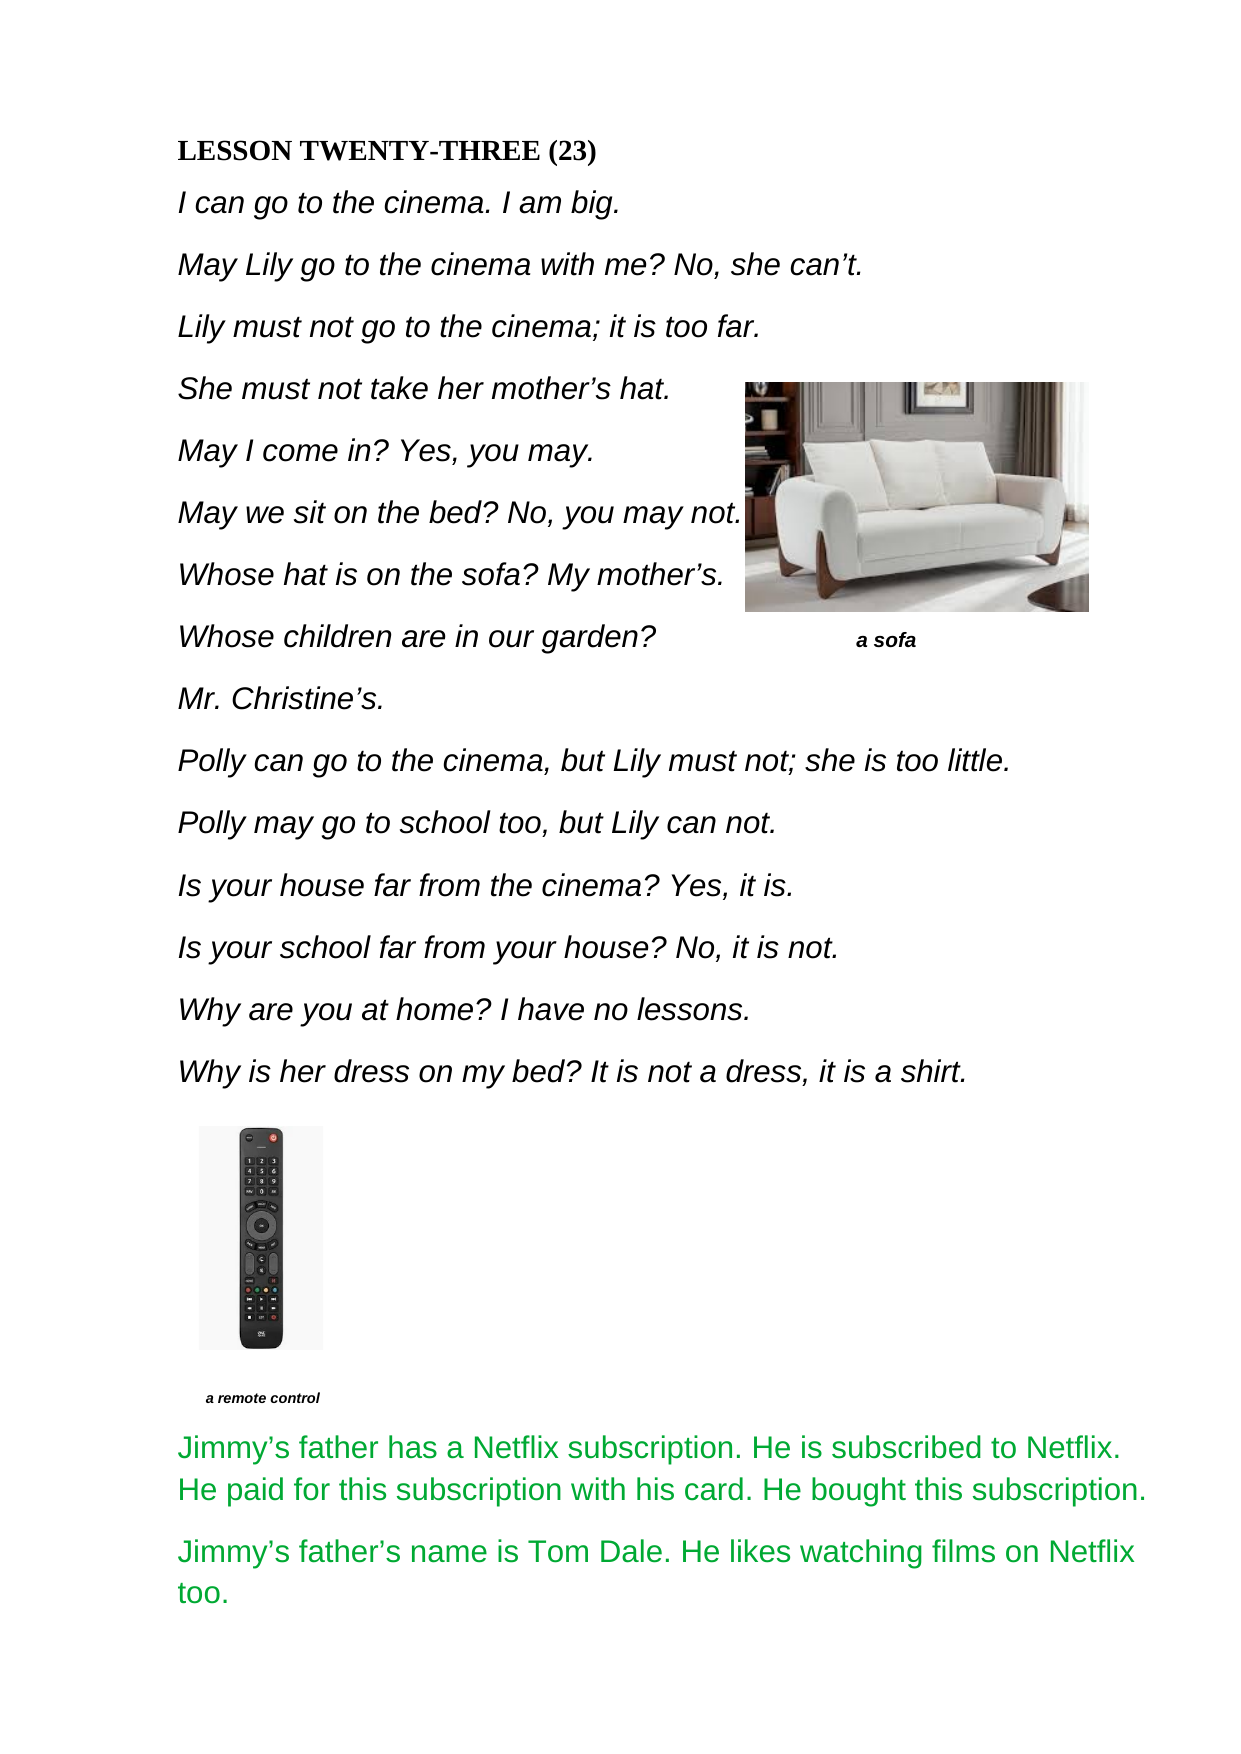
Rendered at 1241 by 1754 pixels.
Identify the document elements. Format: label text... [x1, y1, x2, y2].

text May I come in? Yes, you may. [177, 432, 745, 468]
text I can go to the cinema. I am big. [177, 184, 1152, 220]
text a remote control [177, 1389, 1152, 1406]
text Jimmy’s father’s name is Tom Dale. He likes watching films on Netflix too. [177, 1533, 1152, 1610]
picture [745, 382, 1089, 612]
text She must not take her mother’s hat. [177, 370, 1152, 406]
text Whose hat is on the sofa? My mother’s. [177, 556, 745, 592]
text Whose children are in our garden? a sofa [177, 618, 1152, 654]
text Is your school far from your house? No, it is not. [177, 929, 1152, 965]
text Polly can go to the cinema, but Lily must not; she is too little. [177, 742, 1152, 778]
text May Lily go to the cinema with me? No, she can’t. [177, 246, 1152, 282]
text [1089, 556, 1152, 592]
text [1089, 432, 1152, 468]
text May we sit on the bed? No, you may not. [177, 494, 745, 530]
text Polly may go to school too, but Lily can not. [177, 804, 1152, 841]
picture [198, 1126, 324, 1350]
text Why are you at home? I have no lessons. [177, 991, 1152, 1027]
text Lily must not go to the cinema; it is too far. [177, 308, 1152, 344]
text Is your house far from the cinema? Yes, it is. [177, 867, 1152, 903]
text [1089, 494, 1152, 530]
text Why is her dress on my bed? It is not a dress, it is a shirt. [177, 1053, 1152, 1089]
text Jimmy’s father has a Netflix subscription. He is subscribed to Netflix. He paid for this subscription with his card. He bought this subscription. [177, 1429, 1152, 1507]
text Mr. Christine’s. [177, 680, 1152, 716]
subtitle LESSON TWENTY-THREE (23) [177, 133, 1152, 166]
